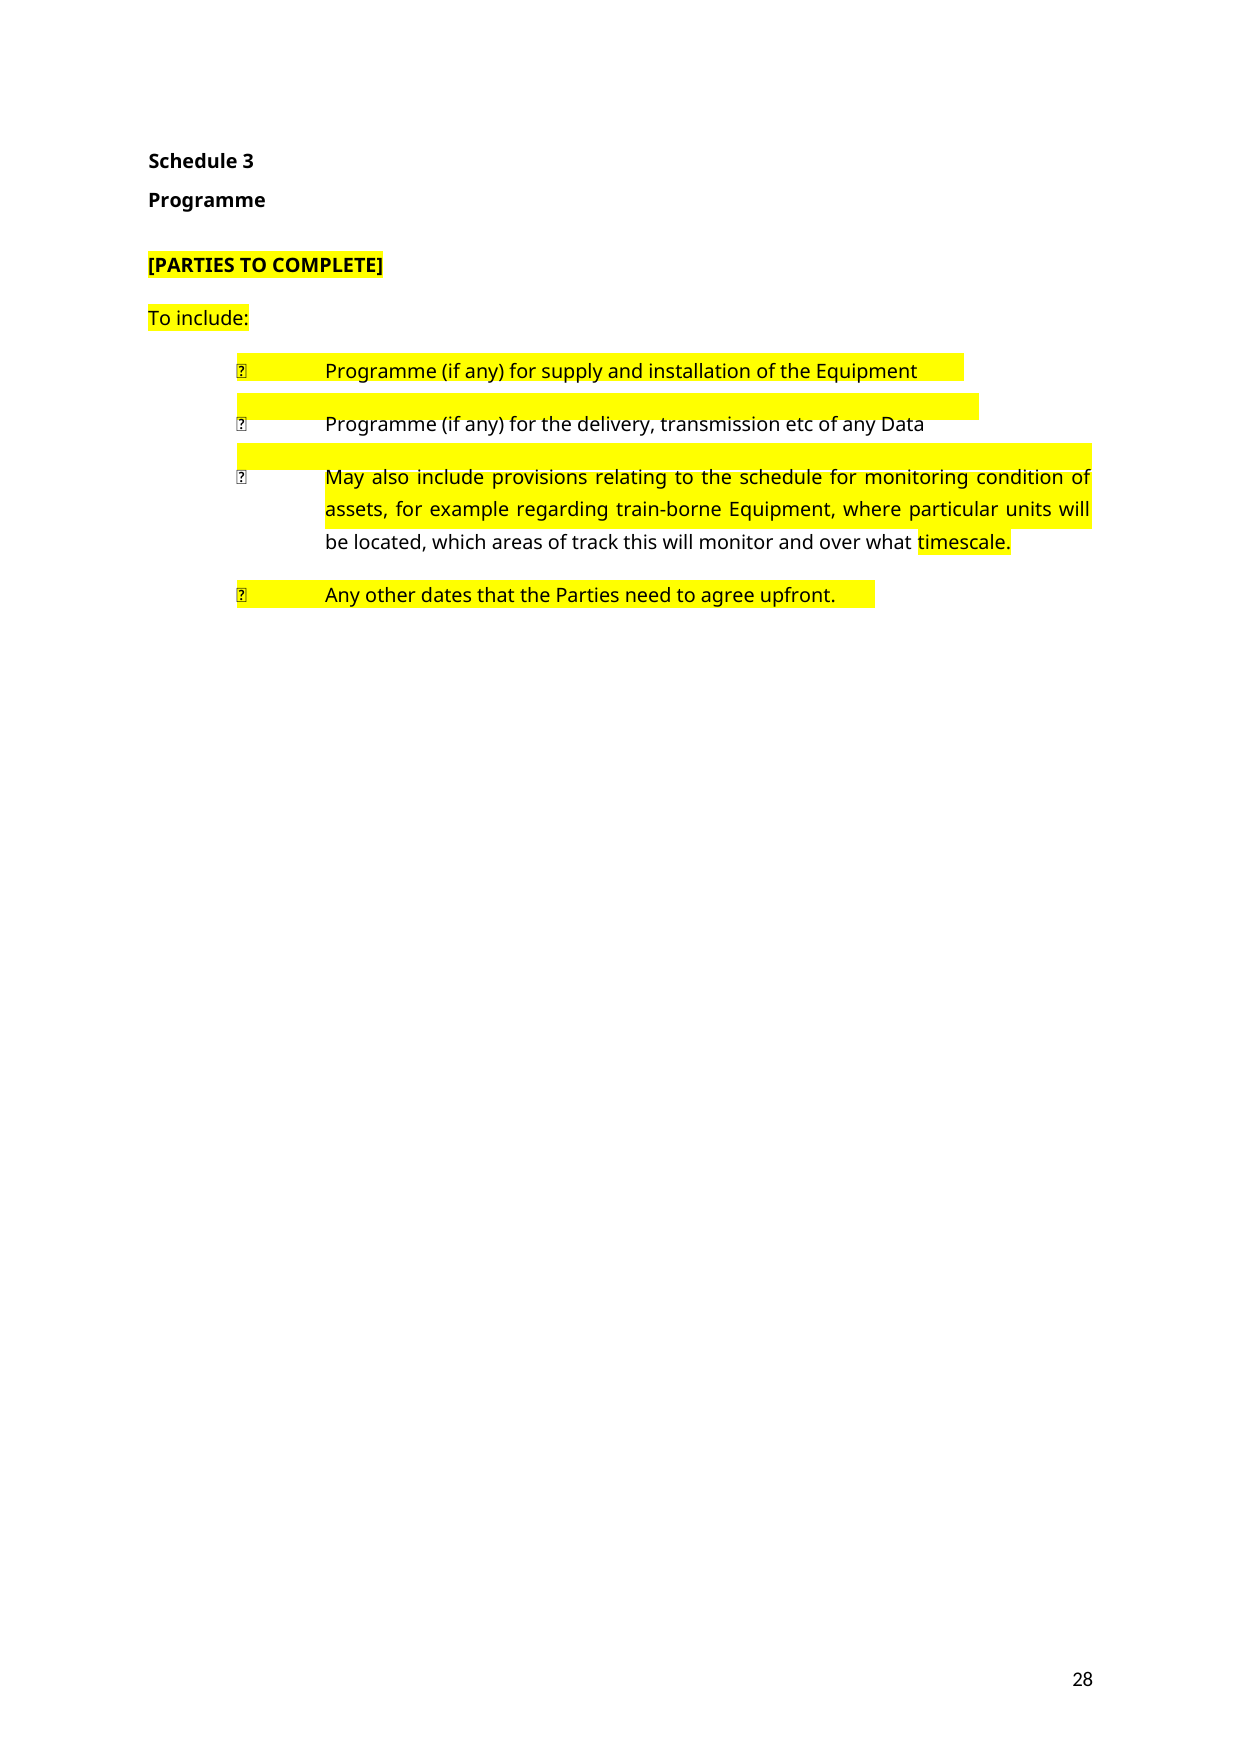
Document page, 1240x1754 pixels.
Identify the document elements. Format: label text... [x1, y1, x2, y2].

list Programme (if any) for supply and installation of the Equipment [236, 357, 1093, 384]
list Programme (if any) for the delivery, transmission etc of any Data [236, 410, 1093, 437]
subtitle Schedule 3 [148, 147, 1093, 174]
text Programme [148, 187, 1093, 213]
list Any other dates that the Parties need to agree upfront. [877, 582, 1093, 609]
text To include: [148, 304, 1093, 331]
list May also include provisions relating to the schedule for monitoring condition of assets, for example regarding train-borne Equipment, where particular units will be located, which areas of track this will monitor and over what timescale. [236, 472, 1091, 555]
text [PARTIES TO COMPLETE] [148, 251, 1093, 278]
